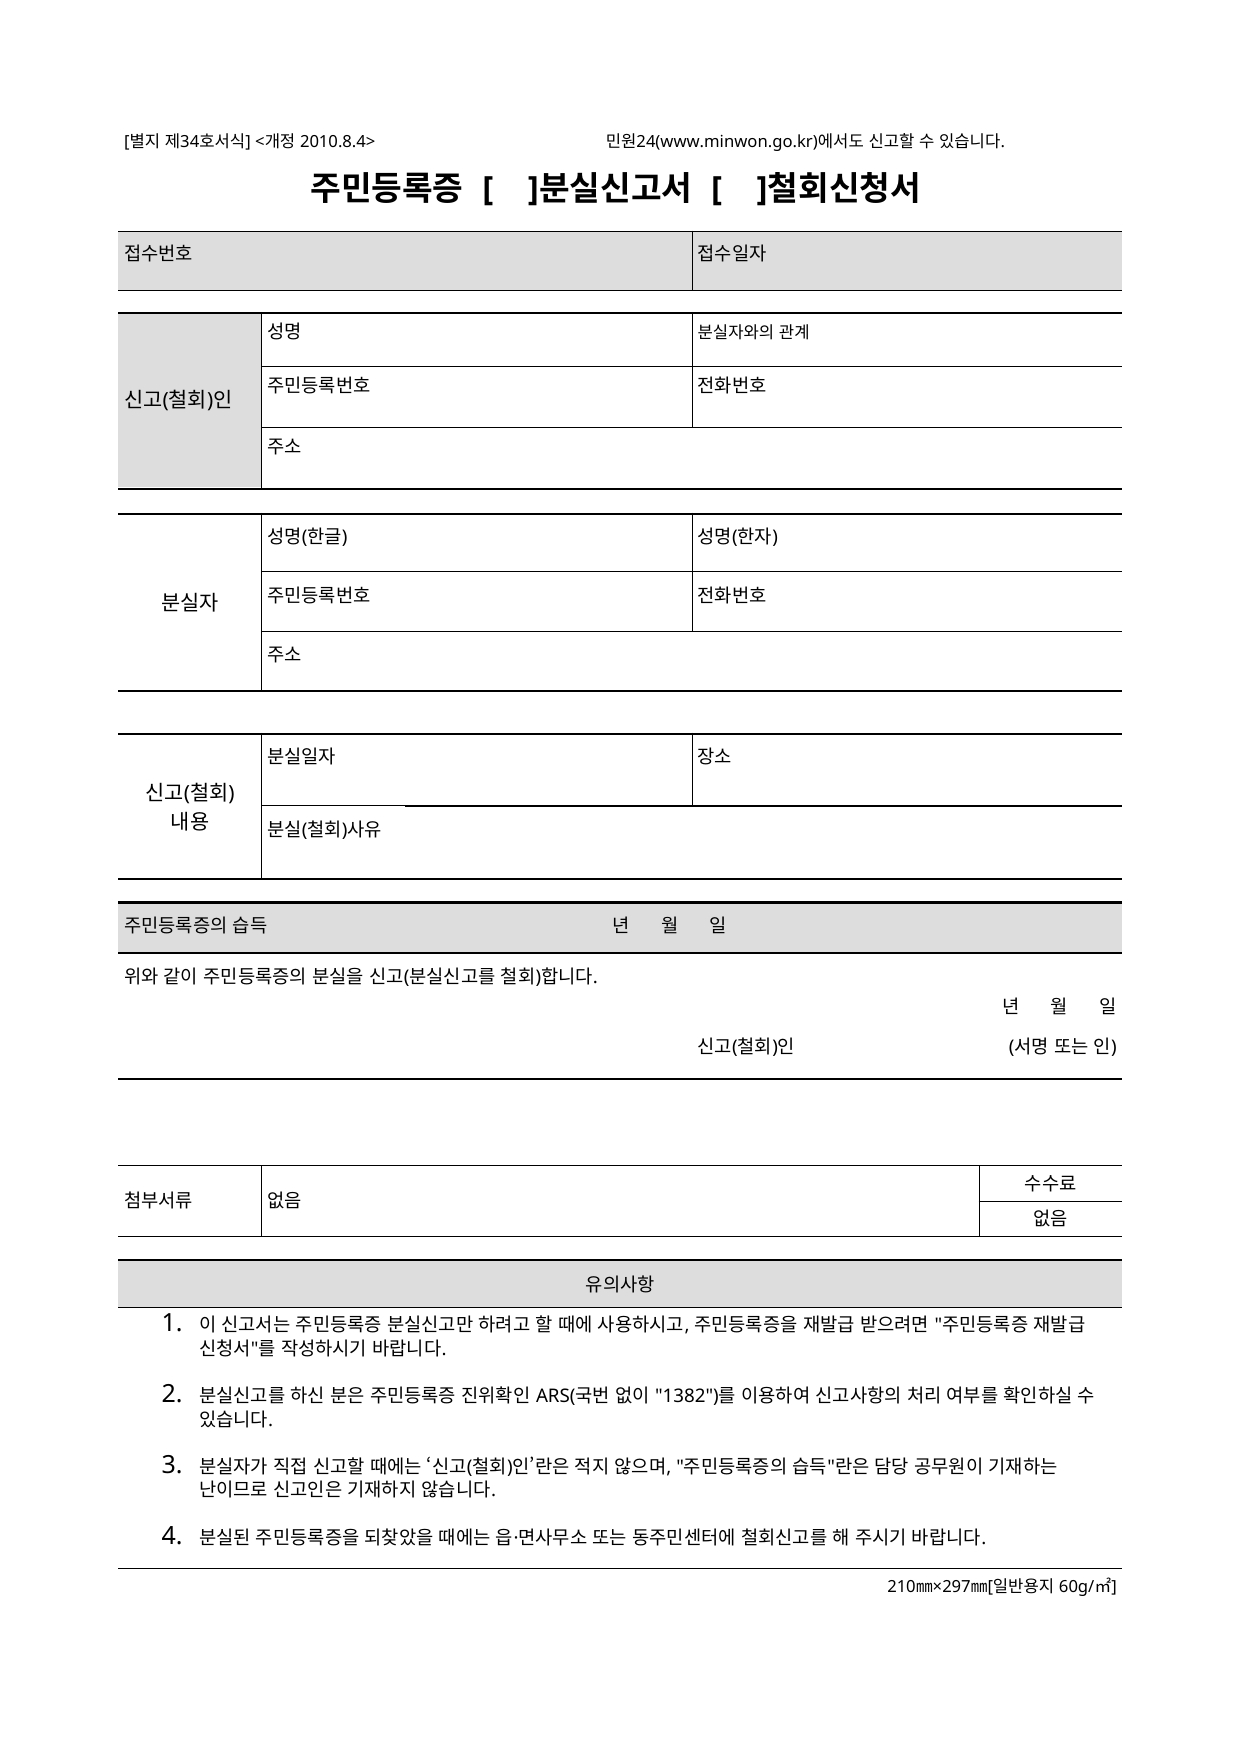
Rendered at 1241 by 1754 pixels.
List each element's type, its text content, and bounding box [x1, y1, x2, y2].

table_cell [118, 880, 1122, 901]
table_header 첨부서류 [118, 1166, 261, 1236]
table_cell 유의사항 [118, 1261, 1122, 1307]
table_cell [835, 314, 1122, 366]
table_cell [118, 1025, 692, 1078]
table_cell 주소 [262, 428, 405, 487]
table_cell 없음 [980, 1202, 1122, 1236]
table_cell 신고(철회) 내용 [118, 735, 261, 878]
table_cell [118, 490, 1122, 512]
table_cell 성명(한자) [693, 515, 835, 571]
table_cell [405, 428, 1122, 487]
table_cell 주민등록번호 [262, 367, 405, 427]
table_header [별지 제34호서식] <개정 2010.8.4> 민원24(www.minwon.go.kr)에서도 신고할 수 있습니다. 주민등록증 [ ]분실신고서 [ ]철회신청서 [118, 118, 1122, 231]
table_cell 분실자와의 관계 [693, 314, 835, 366]
table_cell [835, 735, 1122, 805]
table_cell 210㎜×297㎜[일반용지 60g/㎡] [118, 1569, 1122, 1603]
table_cell [118, 692, 1122, 733]
table_cell 주소 [262, 632, 405, 689]
table_cell 장소 [693, 735, 835, 805]
table_cell [118, 291, 1122, 312]
table_cell [835, 515, 1122, 571]
table_cell 위와 같이 주민등록증의 분실을 신고(분실신고를 철회)합니다. 년 월 일 [118, 954, 1122, 1025]
table_cell (서명 또는 인) [979, 1025, 1122, 1078]
table_cell [405, 735, 692, 805]
table_cell [405, 314, 692, 366]
table_cell 성명(한글) [262, 515, 405, 571]
table_cell 신고(철회)인 [692, 1025, 835, 1078]
table_cell [835, 572, 1122, 631]
table_cell 이 신고서는 주민등록증 분실신고만 하려고 할 때에 사용하시고, 주민등록증을 재발급 받으려면 "주민등록증 재발급 신청서"를 작성하시기 바랍니다. 분실신고를 하신 분은 주민등록증 진위확인 ARS(국번 없이 "1382")를 이용하여 신고사항의 처리 여부를 확인하실 수 있습니다. 분실자가 직접 신고할 때에는 ‘신고(철회)인’란은 적지 않으며, "주민등록증의 습득"란은 담당 공무원이 기재하는 난이므로 신고인은 기재하지 않습니다. 분실된 주민등록증을 되찾았을 때에는 읍·면사무소 또는 동주민센터에 철회신고를 해 주시기 바랍니다. [118, 1308, 1122, 1567]
table_cell [835, 367, 1122, 427]
table_cell 분실자 [118, 515, 261, 689]
table_cell [405, 807, 1122, 878]
table_cell [405, 632, 1122, 689]
table_cell [405, 572, 692, 631]
table_cell [405, 515, 692, 571]
table_header 수수료 [980, 1166, 1122, 1201]
table_cell 주민등록증의 습득 [118, 904, 548, 952]
table_cell 성명 [262, 314, 405, 366]
table_cell 전화번호 [693, 572, 835, 631]
table_cell 주민등록번호 [262, 572, 405, 631]
table_cell 전화번호 [693, 367, 835, 427]
table_cell [835, 1025, 978, 1078]
table_cell 접수일자 [693, 232, 1122, 290]
table_cell 분실일자 [262, 735, 405, 805]
table_cell [118, 1237, 1122, 1259]
table_cell 접수번호 [118, 232, 692, 290]
table_cell 년 월 일 [548, 904, 1122, 952]
table_cell 신고(철회)인 [118, 314, 261, 487]
table_cell [405, 367, 692, 427]
table_header 없음 [262, 1166, 979, 1236]
table_cell 분실(철회)사유 [262, 806, 405, 878]
